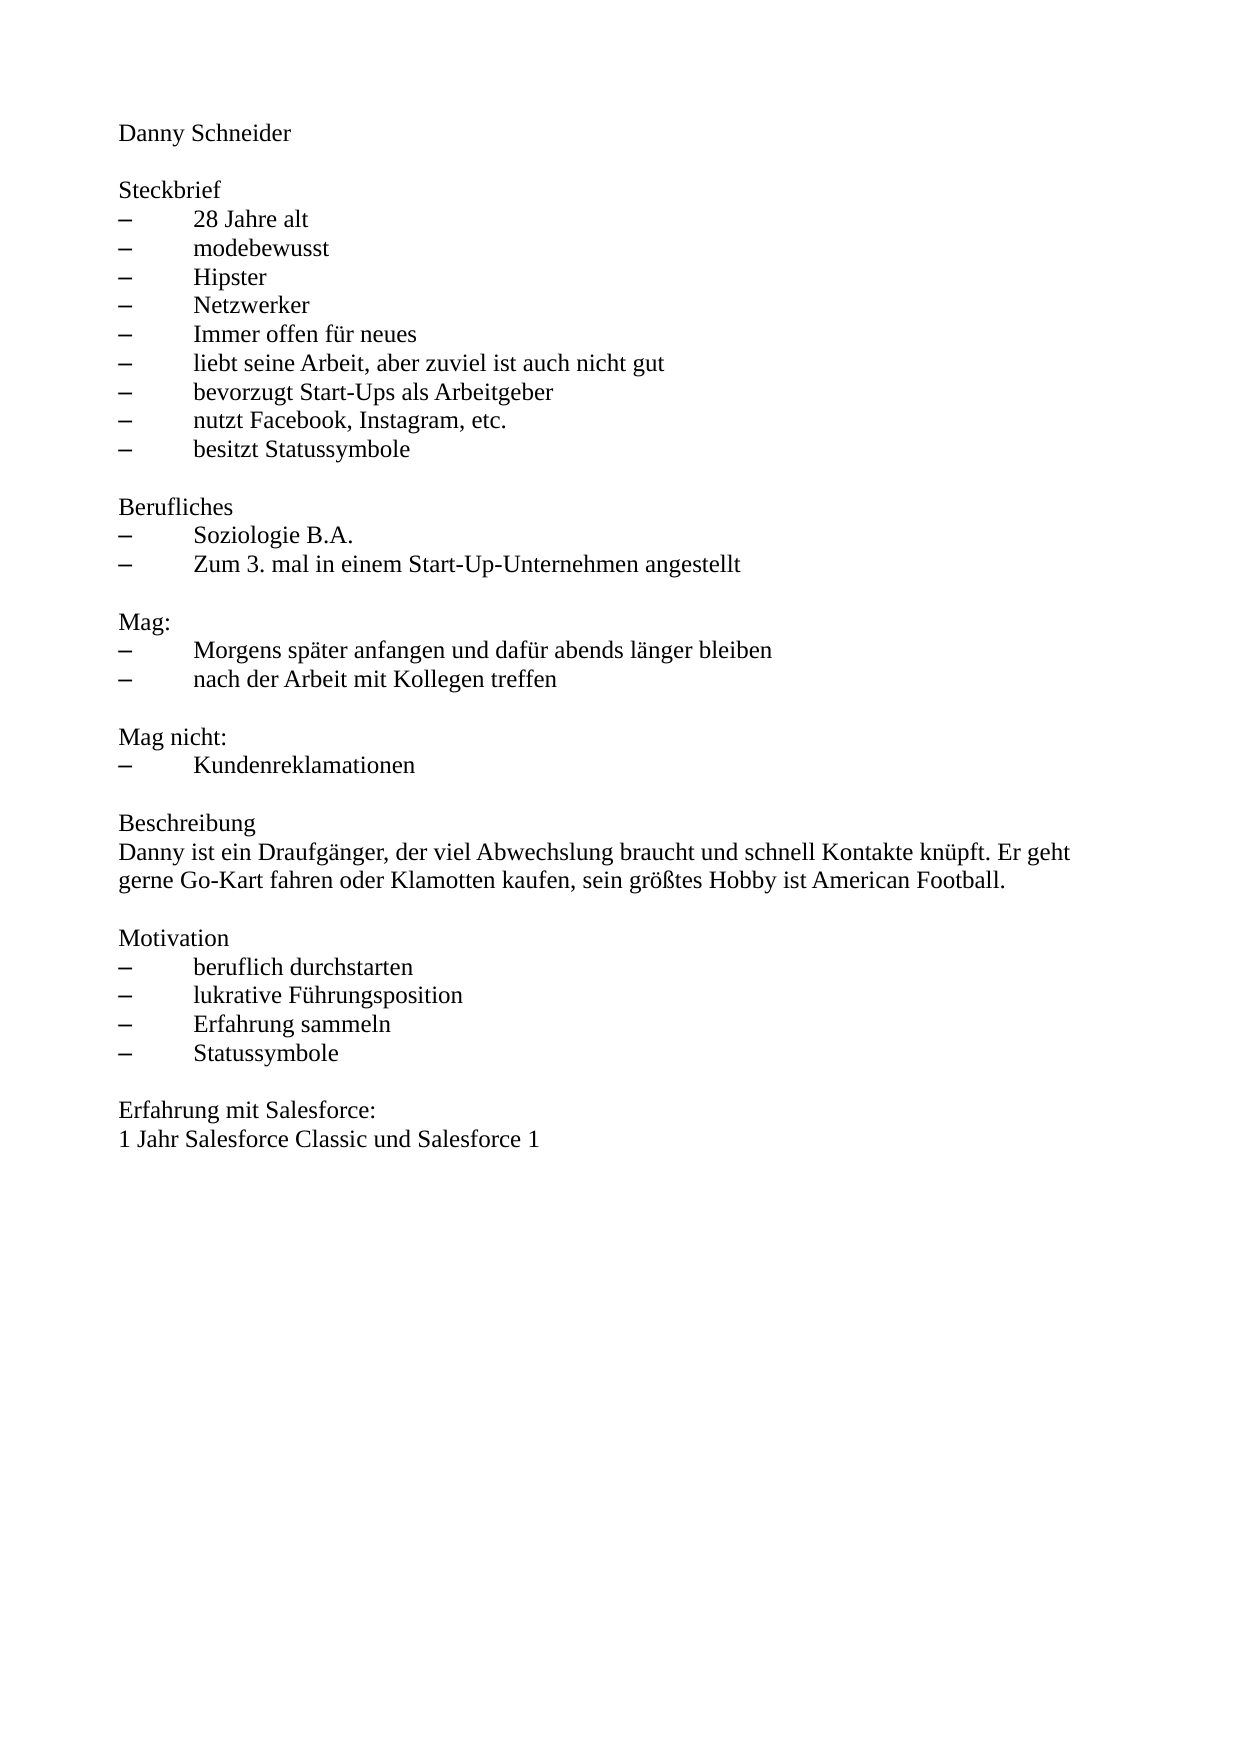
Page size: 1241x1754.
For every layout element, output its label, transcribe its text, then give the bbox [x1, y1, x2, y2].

text Mag: [118, 607, 1122, 636]
text 1 Jahr Salesforce Classic und Salesforce 1 [118, 1124, 1122, 1153]
list Zum 3. mal in einem Start-Up-Unternehmen angestellt [118, 549, 1122, 578]
list Statussymbole [118, 1038, 1122, 1067]
text Erfahrung mit Salesforce: [118, 1096, 1122, 1124]
list liebt seine Arbeit, aber zuviel ist auch nicht gut [118, 348, 1122, 377]
text Mag nicht: [118, 722, 1122, 751]
list bevorzugt Start-Ups als Arbeitgeber [118, 377, 1122, 406]
list Morgens später anfangen und dafür abends länger bleiben [118, 636, 1122, 664]
list besitzt Statussymbole [118, 434, 1122, 463]
list lukrative Führungsposition [118, 981, 1122, 1009]
list Netzwerker [118, 291, 1122, 319]
list beruflich durchstarten [118, 952, 1122, 981]
list modebewusst [118, 233, 1122, 262]
list Immer offen für neues [118, 319, 1122, 348]
list Kundenreklamationen [118, 751, 1122, 779]
list 28 Jahre alt [118, 204, 1122, 233]
text Motivation [118, 923, 1122, 952]
list nutzt Facebook, Instagram, etc. [118, 406, 1122, 434]
list Hipster [118, 262, 1122, 291]
list Erfahrung sammeln [118, 1009, 1122, 1038]
list Soziologie B.A. [118, 521, 1122, 549]
text Danny Schneider [118, 118, 1122, 147]
text Danny ist ein Draufgänger, der viel Abwechslung braucht und schnell Kontakte knüpft. Er geht gerne Go-Kart fahren oder Klamotten kaufen, sein größtes Hobby ist American Football. [118, 837, 1122, 894]
text Beschreibung [118, 808, 1122, 837]
text Steckbrief [118, 176, 1122, 204]
list nach der Arbeit mit Kollegen treffen [118, 664, 1122, 693]
text Berufliches [118, 492, 1122, 521]
